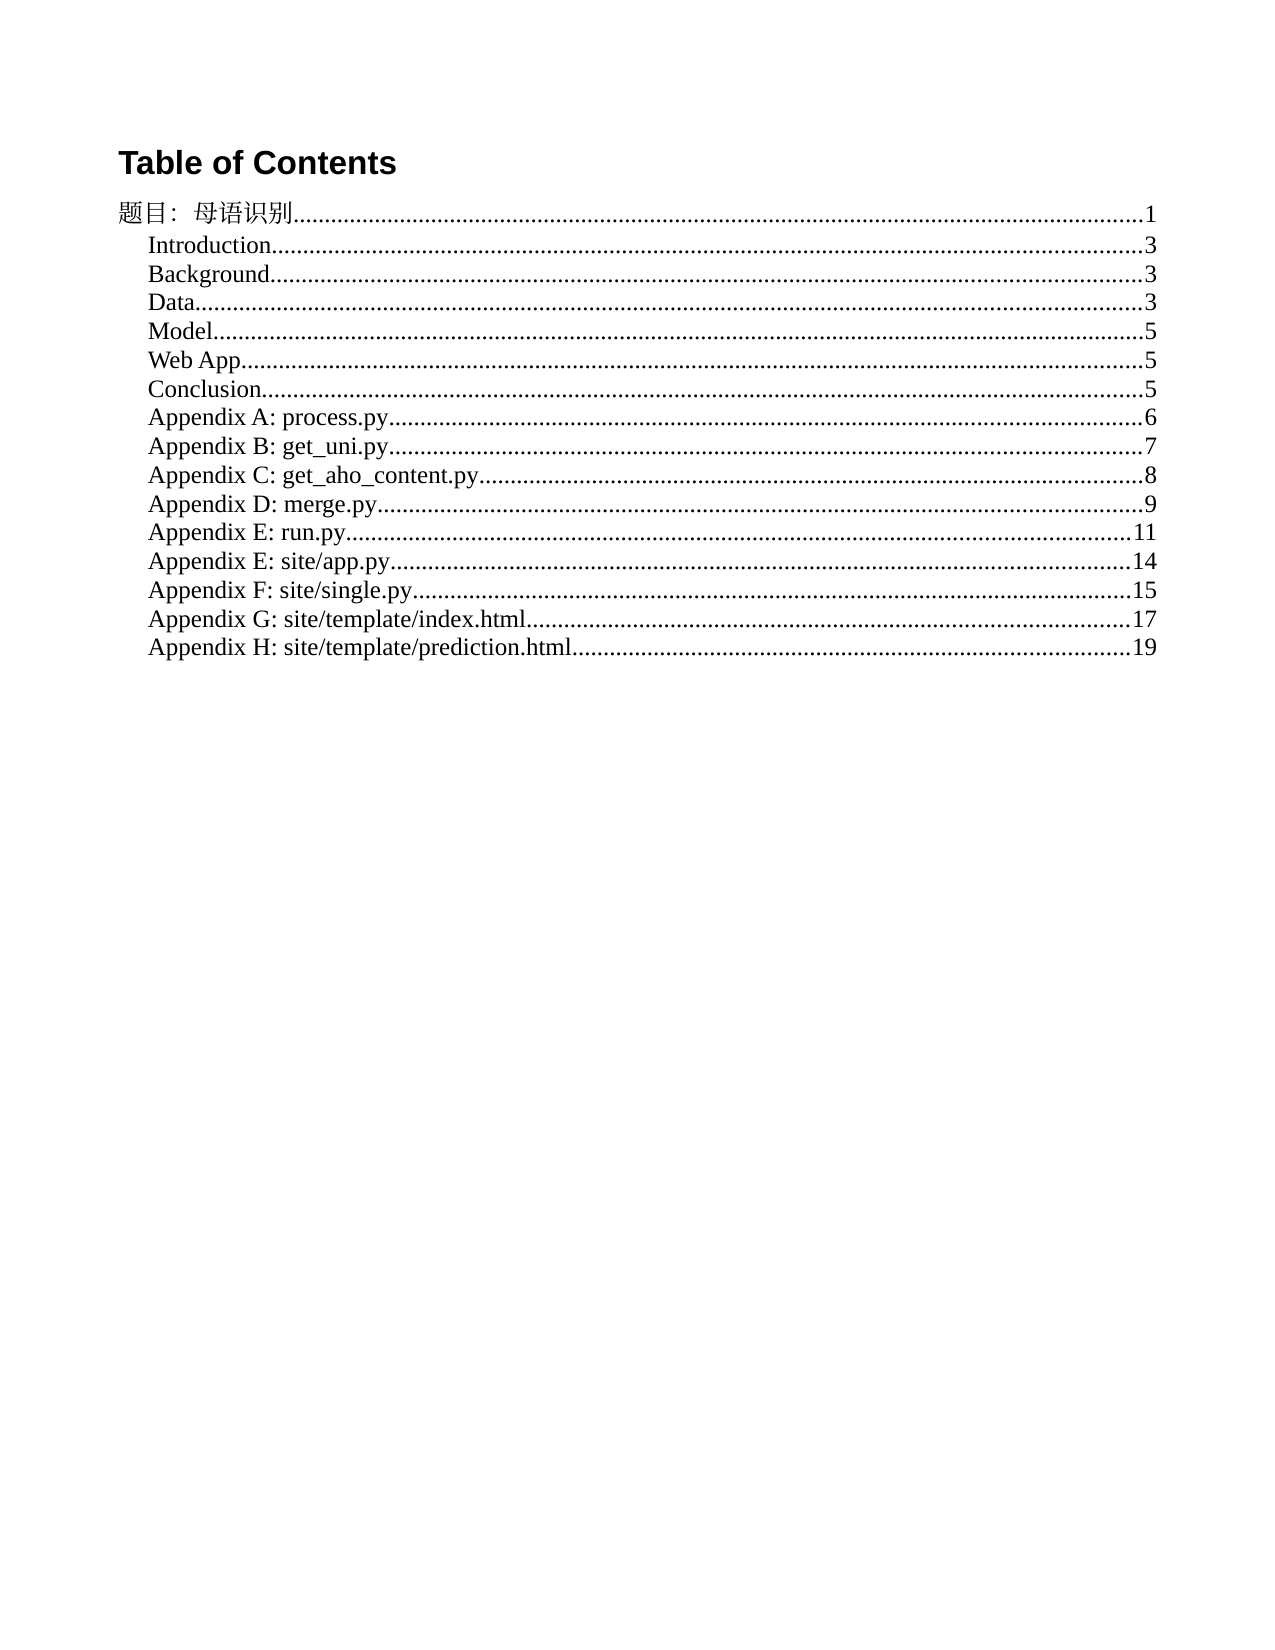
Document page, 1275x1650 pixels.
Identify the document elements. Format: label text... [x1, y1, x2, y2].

text Appendix B: get_uni.py 7 [148, 431, 1157, 460]
text Appendix H: site/template/prediction.html 19 [148, 632, 1157, 661]
text Appendix A: process.py 6 [148, 402, 1157, 431]
subtitle Table of Contents [118, 143, 1157, 182]
text Conclusion 5 [148, 374, 1157, 402]
text Appendix C: get_aho_content.py 8 [148, 460, 1157, 489]
text Introduction 3 [148, 230, 1157, 259]
text Background 3 [148, 259, 1157, 287]
text Appendix F: site/single.py 15 [148, 575, 1157, 604]
text 题目：母语识别 1 [118, 194, 1157, 230]
text Model 5 [148, 316, 1157, 345]
text Web App 5 [148, 345, 1157, 374]
text Appendix E: site/app.py 14 [148, 546, 1157, 575]
text Appendix D: merge.py 9 [148, 489, 1157, 517]
text Data 3 [148, 287, 1157, 316]
text Appendix E: run.py 11 [148, 517, 1157, 546]
text Appendix G: site/template/index.html 17 [148, 604, 1157, 632]
